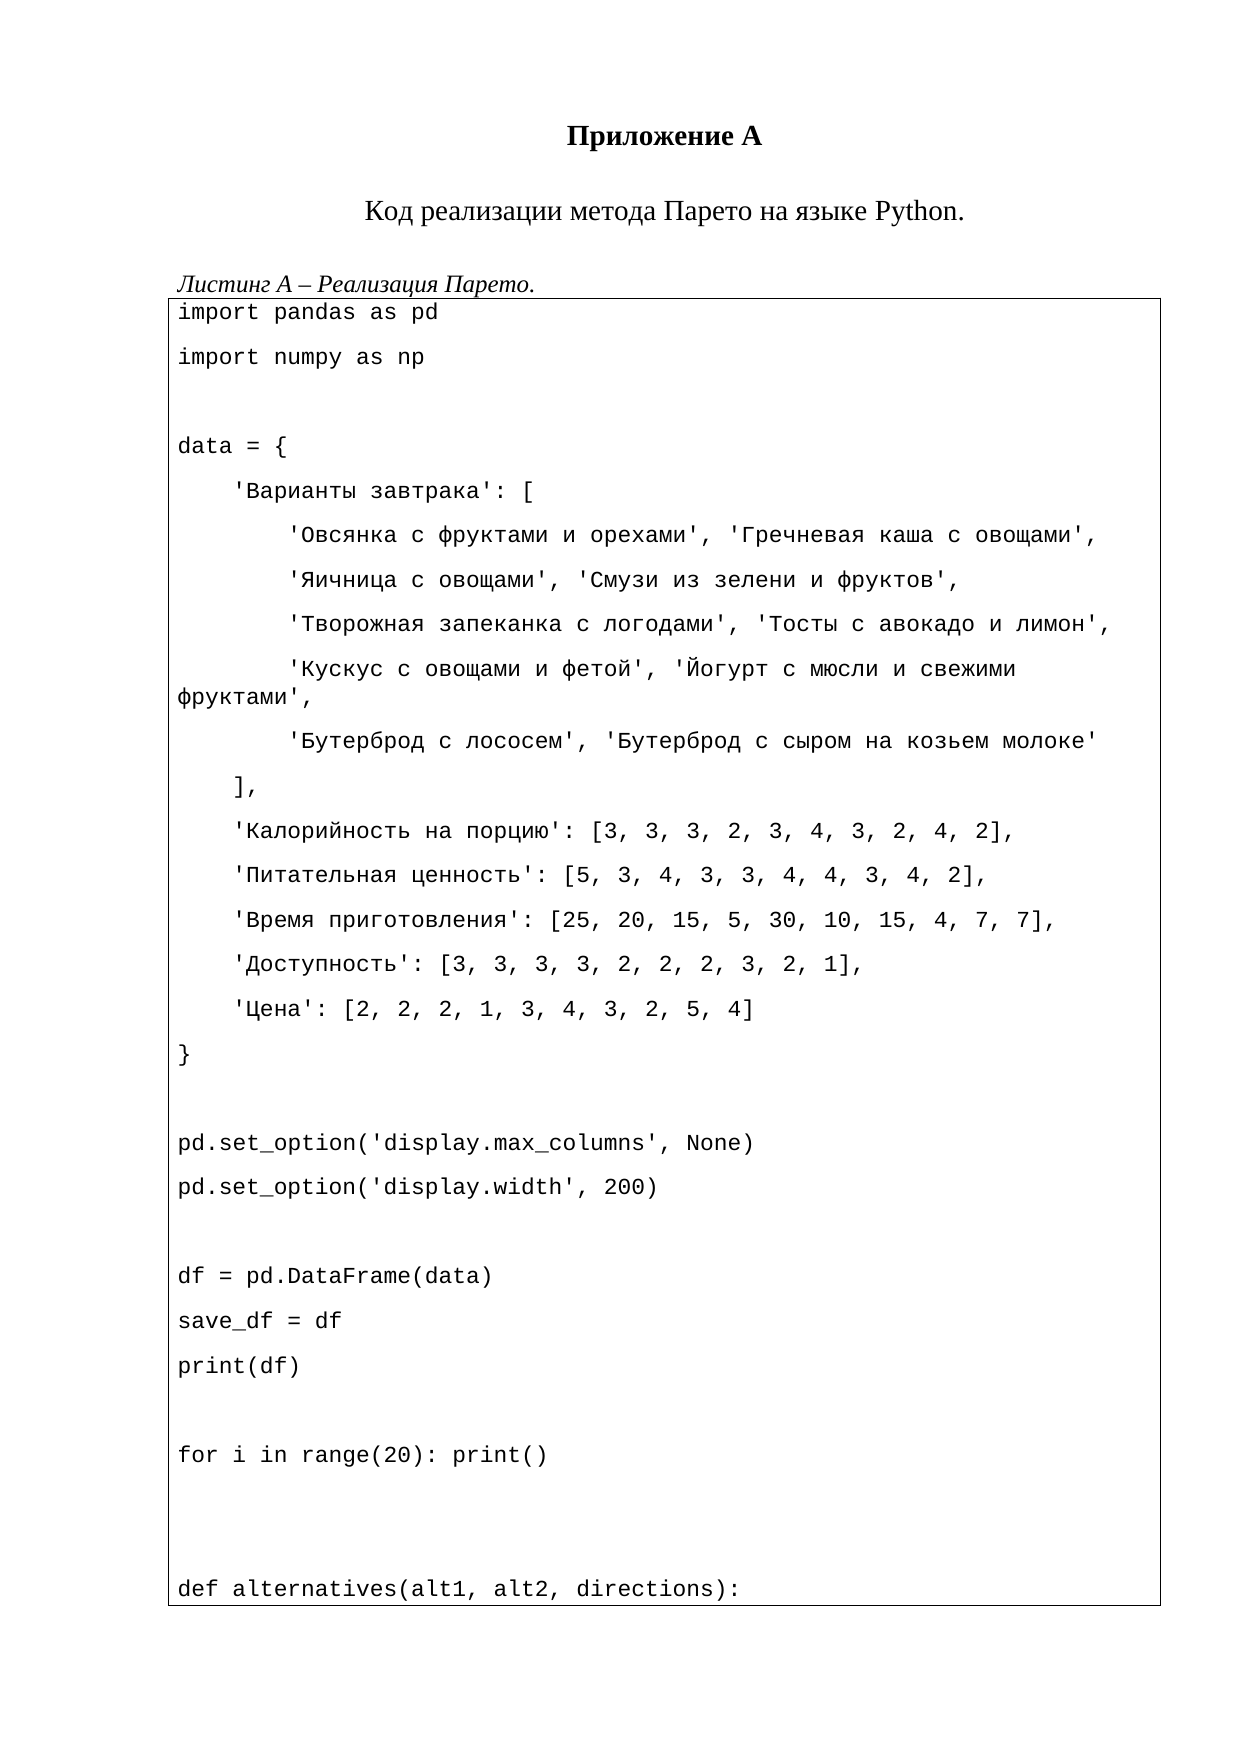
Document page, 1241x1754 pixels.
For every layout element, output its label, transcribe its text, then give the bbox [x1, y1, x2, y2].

text data = { [169, 431, 1160, 460]
text 'Яичница с овощами', 'Смузи из зелени и фруктов', [169, 565, 1160, 594]
text save_df = df [169, 1306, 1160, 1335]
text 'Доступность': [3, 3, 3, 3, 2, 2, 2, 3, 2, 1], [169, 949, 1160, 979]
text Код реализации метода Парето на языке Python. [177, 193, 1152, 227]
text 'Время приготовления': [25, 20, 15, 5, 30, 10, 15, 4, 7, 7], [169, 905, 1160, 934]
text 'Овсянка с фруктами и орехами', 'Гречневая каша с овощами', [169, 520, 1160, 549]
text pd.set_option('display.max_columns', None) [169, 1128, 1160, 1157]
text import pandas as pd [169, 299, 1160, 327]
text Приложение А [177, 118, 1152, 152]
text } [169, 1039, 1160, 1068]
text 'Варианты завтрака': [ [169, 476, 1160, 505]
text 'Питательная ценность': [5, 3, 4, 3, 3, 4, 4, 3, 4, 2], [169, 860, 1160, 889]
text import numpy as np [169, 342, 1160, 371]
text Листинг А – Реализация Парето. [177, 269, 1152, 297]
text df = pd.DataFrame(data) [169, 1262, 1160, 1291]
text 'Кускус с овощами и фетой', 'Йогурт с мюсли и свежими фруктами', [169, 654, 1160, 711]
text ], [169, 771, 1160, 800]
text 'Цена': [2, 2, 2, 1, 3, 4, 3, 2, 5, 4] [169, 994, 1160, 1023]
text def alternatives(alt1, alt2, directions): [169, 1574, 1160, 1605]
text 'Творожная запеканка с логодами', 'Тосты с авокадо и лимон', [169, 609, 1160, 639]
text print(df) [169, 1351, 1160, 1380]
text pd.set_option('display.width', 200) [169, 1172, 1160, 1202]
text for i in range(20): print() [169, 1440, 1160, 1469]
text 'Бутерброд с лососем', 'Бутерброд с сыром на козьем молоке' [169, 727, 1160, 756]
text 'Калорийность на порцию': [3, 3, 3, 2, 3, 4, 3, 2, 4, 2], [169, 816, 1160, 845]
